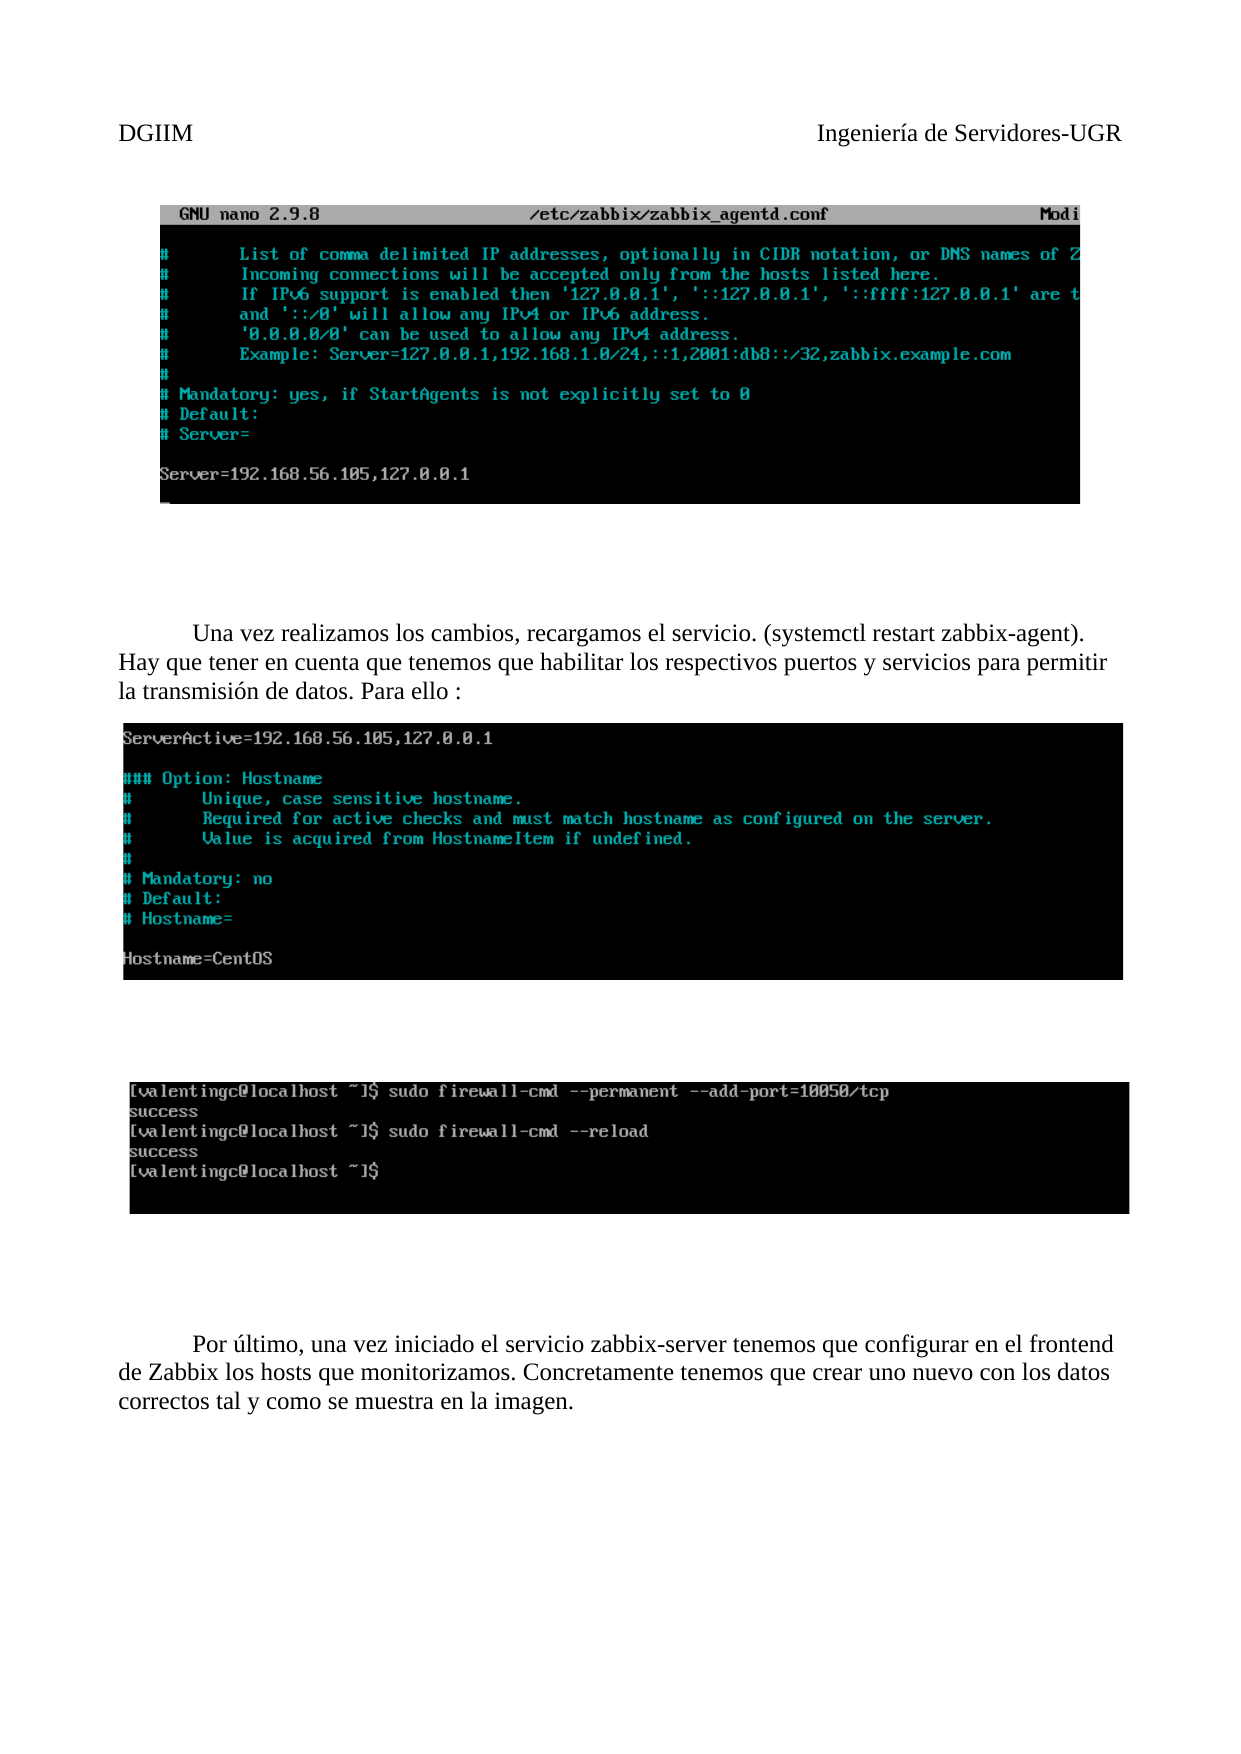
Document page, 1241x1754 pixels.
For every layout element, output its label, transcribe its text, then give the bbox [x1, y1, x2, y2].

picture [129, 1082, 1130, 1214]
picture [123, 723, 1124, 980]
text Por último, una vez iniciado el servicio zabbix-server tenemos que configurar en el frontend de Zabbix los hosts que monitorizamos. Concretamente tenemos que crear uno nuevo con los datos correctos tal y como se muestra en la imagen. [118, 1329, 1122, 1415]
picture [160, 205, 1080, 504]
text Una vez realizamos los cambios, recargamos el servicio. (systemctl restart zabbix-agent). Hay que tener en cuenta que tenemos que habilitar los respectivos puertos y servicios para permitir la transmisión de datos. Para ello : [118, 618, 1122, 705]
